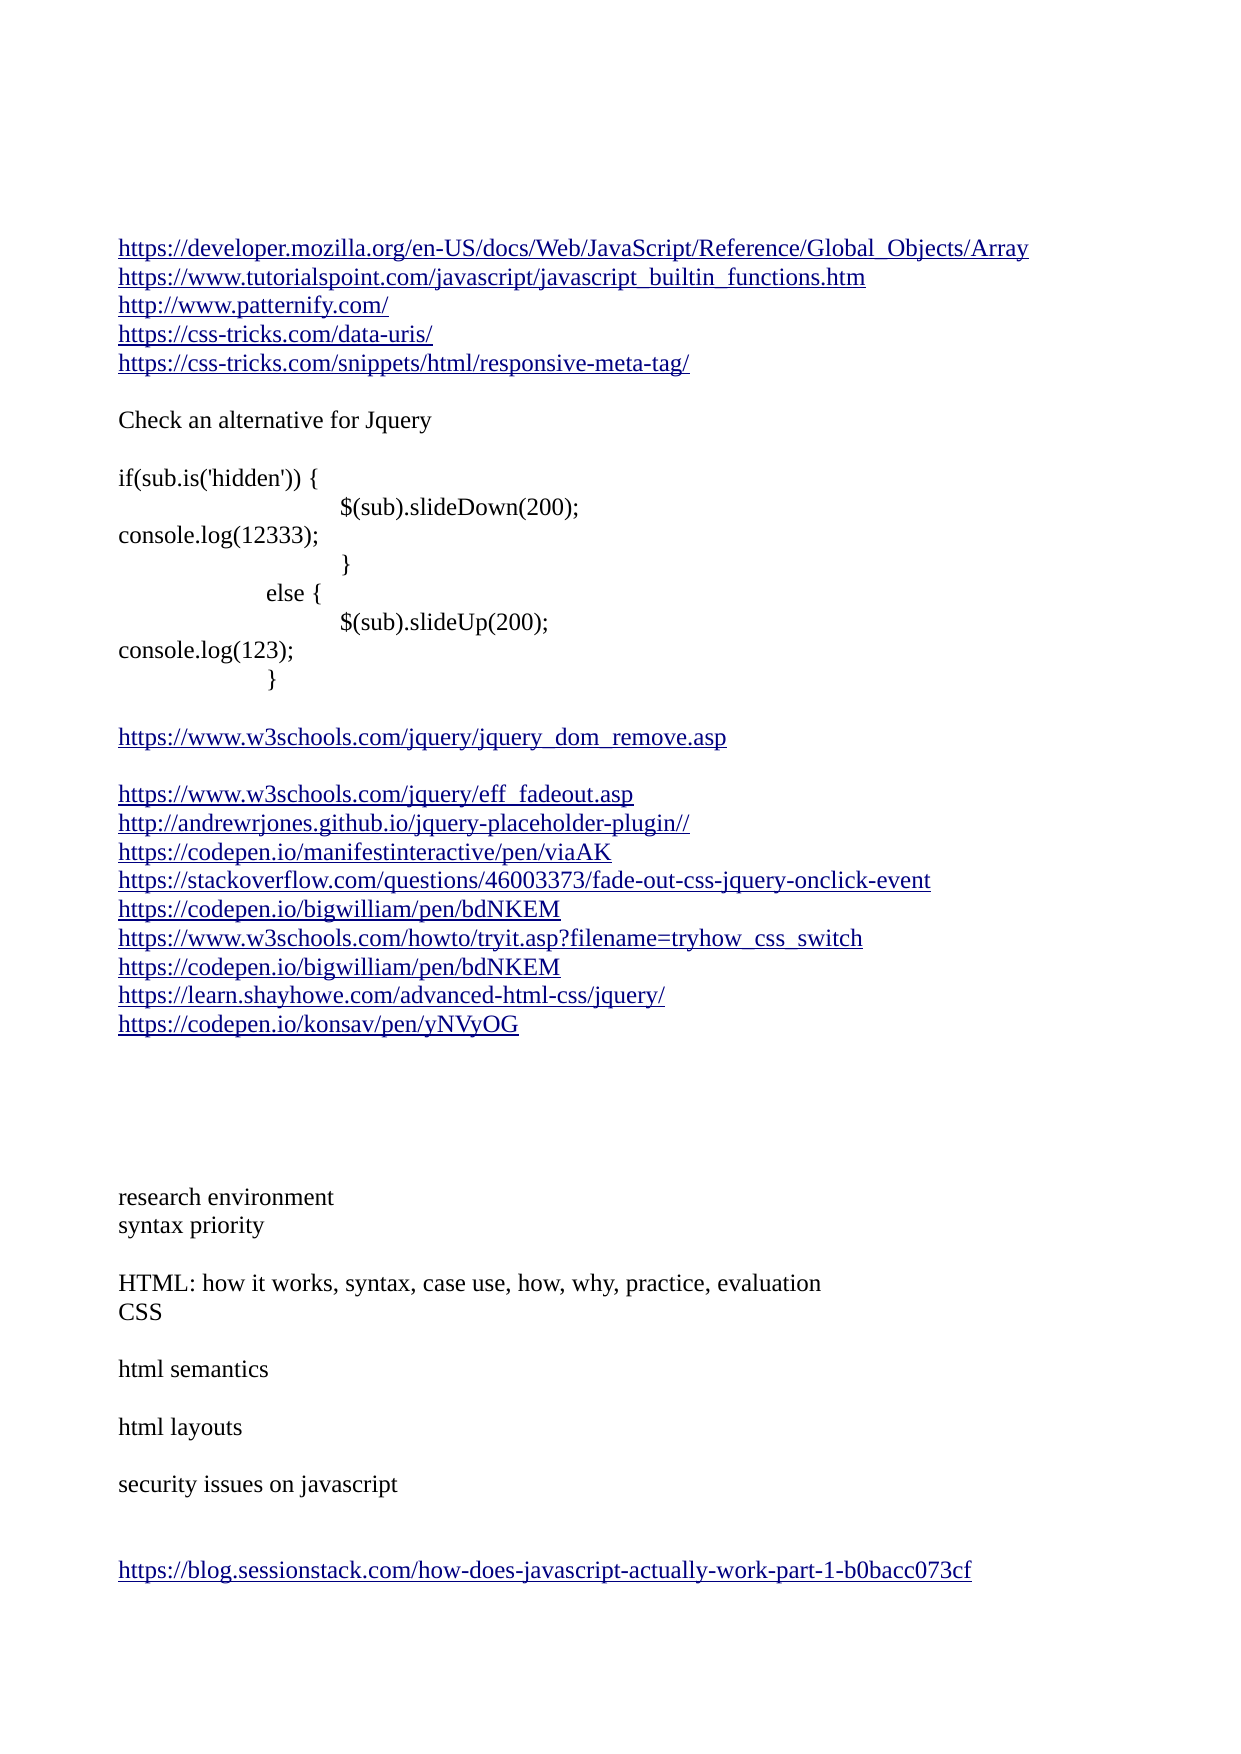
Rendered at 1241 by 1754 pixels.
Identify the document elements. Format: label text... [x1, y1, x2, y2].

text https://codepen.io/manifestinteractive/pen/viaAK [118, 837, 1122, 866]
text $(sub).slideUp(200); [118, 607, 1122, 636]
text research environment [118, 1182, 1122, 1211]
text https://codepen.io/bigwilliam/pen/bdNKEM [118, 952, 1122, 981]
text CSS [118, 1297, 1122, 1326]
text https://www.w3schools.com/howto/tryit.asp?filename=tryhow_css_switch [118, 923, 1122, 952]
text } [118, 664, 1122, 693]
text html semantics [118, 1354, 1122, 1383]
text console.log(123); [118, 636, 1122, 664]
text $(sub).slideDown(200); [118, 492, 1122, 521]
text https://developer.mozilla.org/en-US/docs/Web/JavaScript/Reference/Global_Objects/Array [118, 233, 1122, 262]
text html layouts [118, 1412, 1122, 1441]
text syntax priority [118, 1211, 1122, 1239]
text else { [118, 578, 1122, 607]
text https://stackoverflow.com/questions/46003373/fade-out-css-jquery-onclick-event [118, 866, 1122, 894]
text console.log(12333); [118, 521, 1122, 549]
text https://codepen.io/bigwilliam/pen/bdNKEM [118, 894, 1122, 923]
text https://css-tricks.com/snippets/html/responsive-meta-tag/ [118, 348, 1122, 377]
text https://codepen.io/konsav/pen/yNVyOG [118, 1009, 1122, 1038]
text Check an alternative for Jquery [118, 406, 1122, 434]
text https://www.w3schools.com/jquery/eff_fadeout.asp [118, 779, 1122, 808]
text https://www.tutorialspoint.com/javascript/javascript_builtin_functions.htm [118, 262, 1122, 291]
text http://www.patternify.com/ [118, 291, 1122, 319]
text http://andrewrjones.github.io/jquery-placeholder-plugin// [118, 808, 1122, 837]
text HTML: how it works, syntax, case use, how, why, practice, evaluation [118, 1268, 1122, 1297]
text security issues on javascript [118, 1469, 1122, 1498]
text https://css-tricks.com/data-uris/ [118, 319, 1122, 348]
text https://learn.shayhowe.com/advanced-html-css/jquery/ [118, 981, 1122, 1009]
text if(sub.is('hidden')) { [118, 463, 1122, 492]
text } [118, 549, 1122, 578]
text https://blog.sessionstack.com/how-does-javascript-actually-work-part-1-b0bacc073cf [118, 1556, 1122, 1584]
text https://www.w3schools.com/jquery/jquery_dom_remove.asp [118, 722, 1122, 751]
